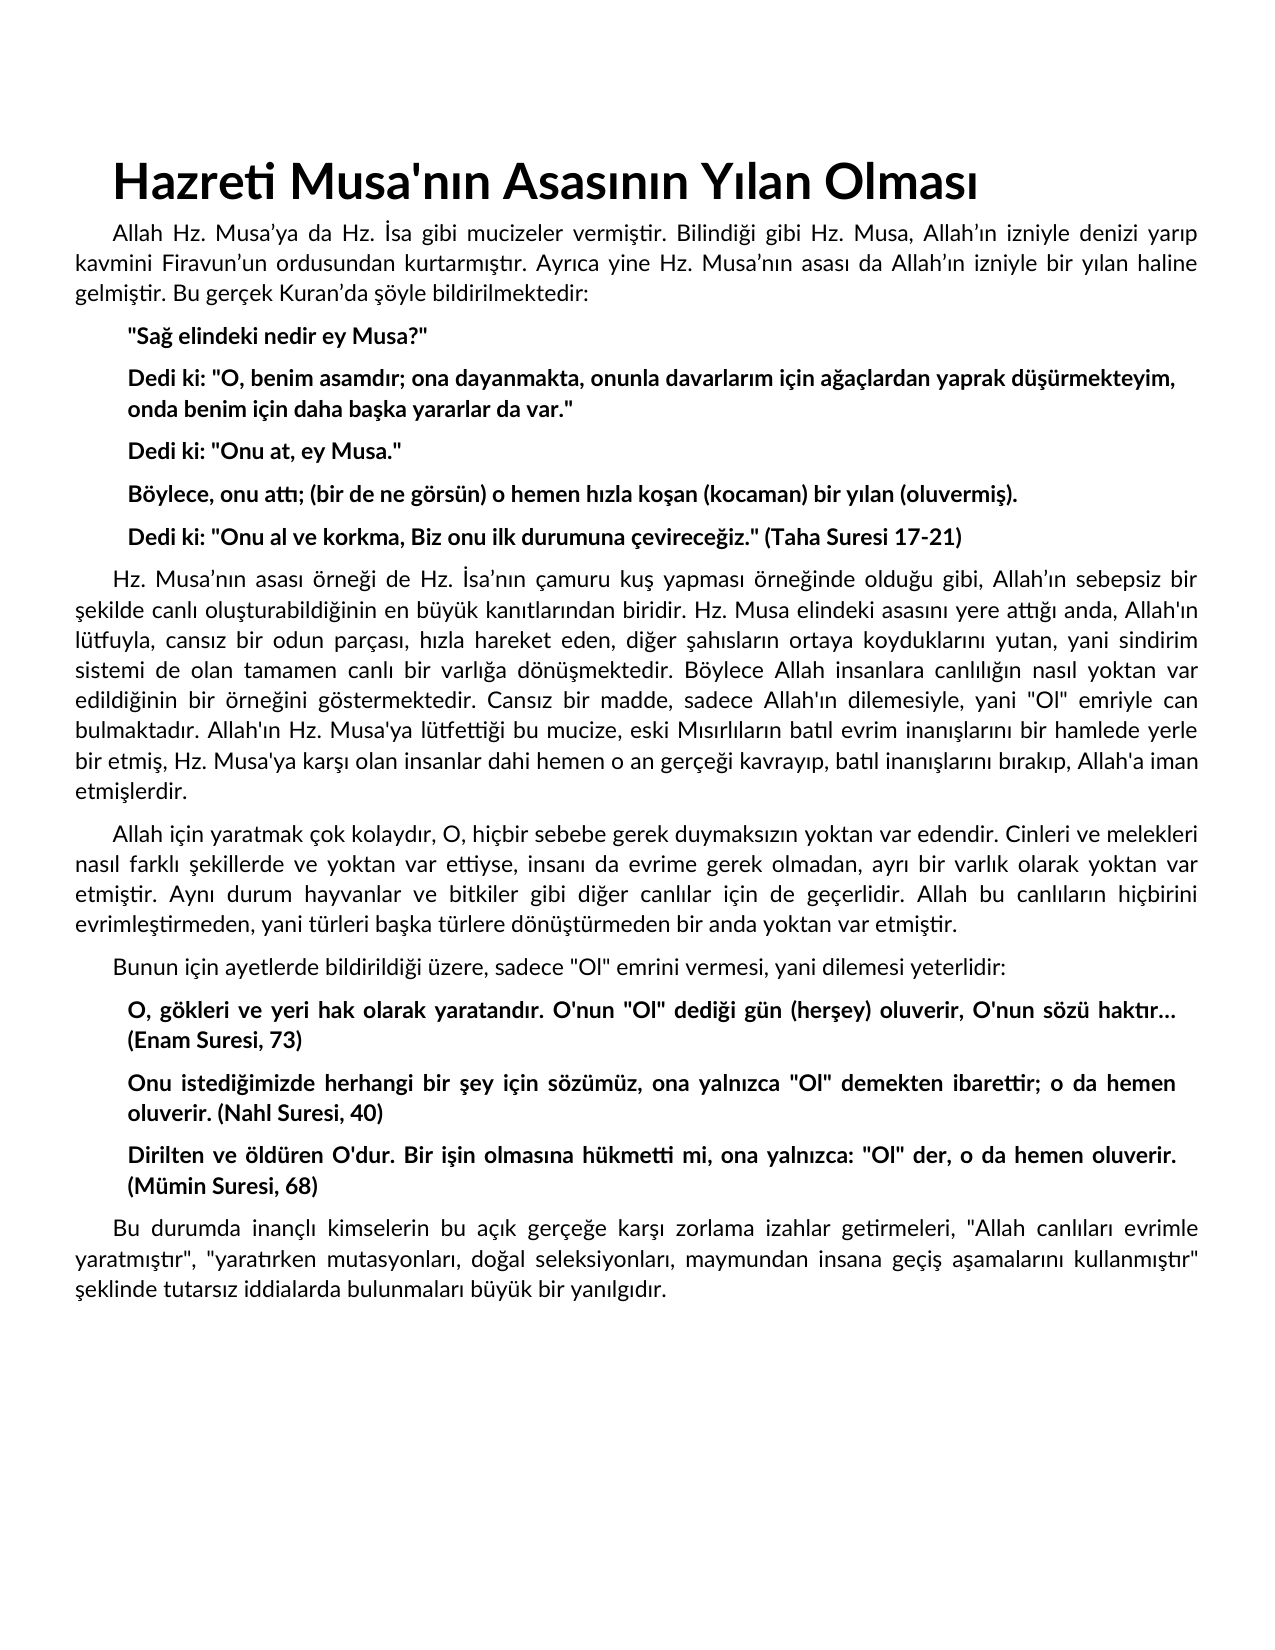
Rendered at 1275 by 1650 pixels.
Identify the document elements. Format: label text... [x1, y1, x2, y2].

subtitle Hazreti Musa'nın Asasının Yılan Olması [112, 150, 1200, 210]
text O, gökleri ve yeri hak olarak yaratandır. O'nun "Ol" dediği gün (herşey) oluverir, O'nun sözü haktır… (Enam Suresi, 73) [127, 995, 1177, 1053]
text Hz. Musa’nın asası örneği de Hz. İsa’nın çamuru kuş yapması örneğinde olduğu gibi, Allah’ın sebepsiz bir şekilde canlı oluşturabildiğinin en büyük kanıtlarından biridir. Hz. Musa elindeki asasını yere attığı anda, Allah'ın lütfuyla, cansız bir odun parçası, hızla hareket eden, diğer şahısların ortaya koyduklarını yutan, yani sindirim sistemi de olan tamamen canlı bir varlığa dönüşmektedir. Böylece Allah insanlara canlılığın nasıl yoktan var edildiğinin bir örneğini göstermektedir. Cansız bir madde, sadece Allah'ın dilemesiyle, yani "Ol" emriyle can bulmaktadır. Allah'ın Hz. Musa'ya lütfettiği bu mucize, eski Mısırlıların batıl evrim inanışlarını bir hamlede yerle bir etmiş, Hz. Musa'ya karşı olan insanlar dahi hemen o an gerçeği kavrayıp, batıl inanışlarını bırakıp, Allah'a iman etmişlerdir. [75, 565, 1200, 804]
text Dedi ki: "Onu al ve korkma, Biz onu ilk durumuna çevireceğiz." (Taha Suresi 17-21) [127, 522, 1177, 550]
text Allah için yaratmak çok kolaydır, O, hiçbir sebebe gerek duymaksızın yoktan var edendir. Cinleri ve melekleri nasıl farklı şekillerde ve yoktan var ettiyse, insanı da evrime gerek olmadan, ayrı bir varlık olarak yoktan var etmiştir. Aynı durum hayvanlar ve bitkiler gibi diğer canlılar için de geçerlidir. Allah bu canlıların hiçbirini evrimleştirmeden, yani türleri başka türlere dönüştürmeden bir anda yoktan var etmiştir. [75, 819, 1200, 937]
text Dedi ki: "O, benim asamdır; ona dayanmakta, onunla davarlarım için ağaçlardan yaprak düşürmekteyim, onda benim için daha başka yararlar da var." [127, 364, 1177, 422]
text Dedi ki: "Onu at, ey Musa." [127, 437, 1177, 464]
text Allah Hz. Musa’ya da Hz. İsa gibi mucizeler vermiştir. Bilindiği gibi Hz. Musa, Allah’ın izniyle denizi yarıp kavmini Firavun’un ordusundan kurtarmıştır. Ayrıca yine Hz. Musa’nın asası da Allah’ın izniyle bir yılan haline gelmiştir. Bu gerçek Kuran’da şöyle bildirilmektedir: [75, 218, 1200, 306]
text Dirilten ve öldüren O'dur. Bir işin olmasına hükmetti mi, ona yalnızca: "Ol" der, o da hemen oluverir. (Mümin Suresi, 68) [127, 1141, 1177, 1199]
text Bu durumda inançlı kimselerin bu açık gerçeğe karşı zorlama izahlar getirmeleri, "Allah canlıları evrimle yaratmıştır", "yaratırken mutasyonları, doğal seleksiyonları, maymundan insana geçiş aşamalarını kullanmıştır" şeklinde tutarsız iddialarda bulunmaları büyük bir yanılgıdır. [75, 1214, 1200, 1302]
text Onu istediğimizde herhangi bir şey için sözümüz, ona yalnızca "Ol" demekten ibarettir; o da hemen oluverir. (Nahl Suresi, 40) [127, 1068, 1177, 1126]
text Bunun için ayetlerde bildirildiği üzere, sadece "Ol" emrini vermesi, yani dilemesi yeterlidir: [75, 953, 1200, 980]
text Böylece, onu attı; (bir de ne görsün) o hemen hızla koşan (kocaman) bir yılan (oluvermiş). [127, 480, 1177, 507]
text "Sağ elindeki nedir ey Musa?" [127, 321, 1177, 349]
